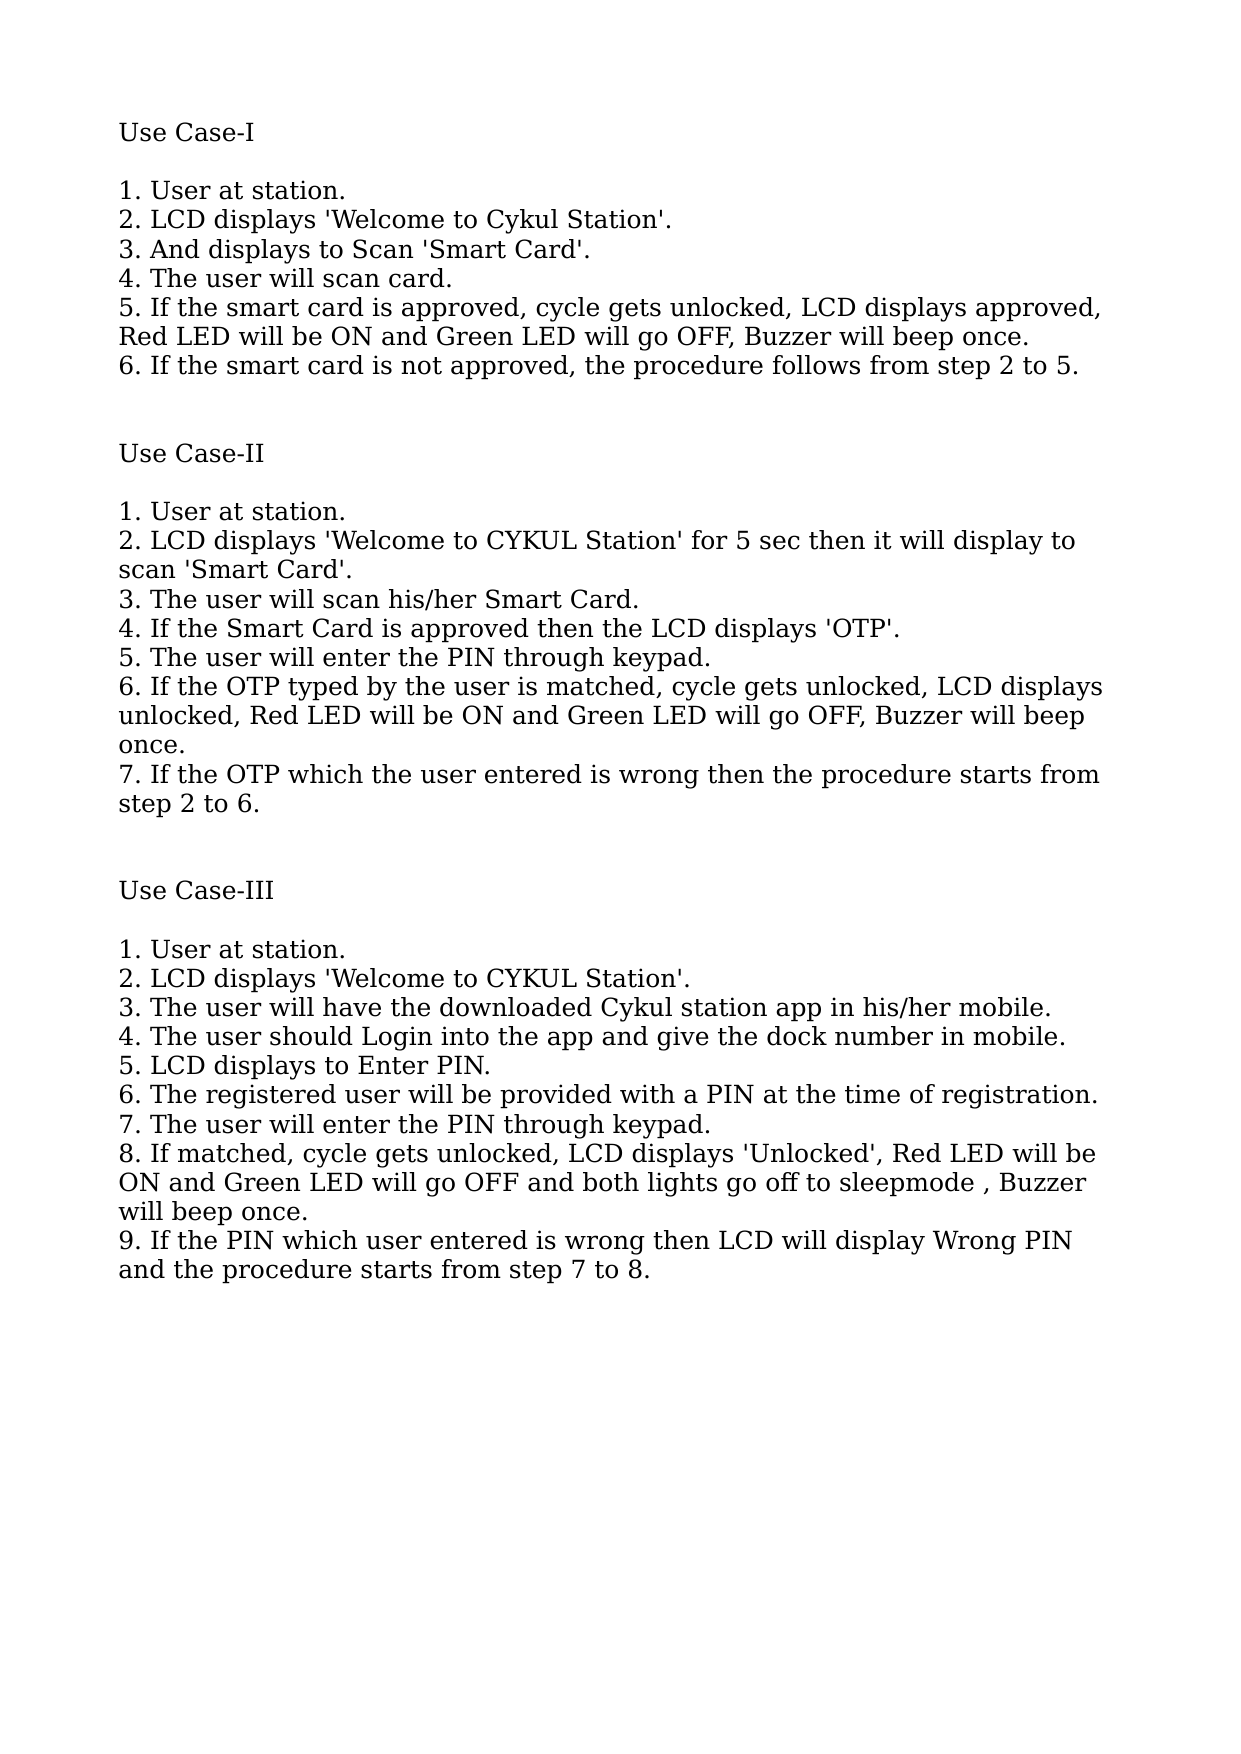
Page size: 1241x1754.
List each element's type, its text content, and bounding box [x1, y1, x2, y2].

text Use Case-II [118, 439, 1122, 468]
text 3. The user will have the downloaded Cykul station app in his/her mobile. [118, 993, 1122, 1022]
text 1. User at station. [118, 497, 1122, 526]
text 4. If the Smart Card is approved then the LCD displays 'OTP'. [118, 614, 1122, 643]
text 2. LCD displays 'Welcome to CYKUL Station' for 5 sec then it will display to scan 'Smart Card'. [118, 526, 1122, 585]
text 6. The registered user will be provided with a PIN at the time of registration. [118, 1081, 1122, 1110]
text 3. The user will scan his/her Smart Card. [118, 585, 1122, 614]
text Use Case-I [118, 118, 1122, 147]
text Use Case-III [118, 876, 1122, 906]
text 7. The user will enter the PIN through keypad. [118, 1110, 1122, 1139]
text 7. If the OTP which the user entered is wrong then the procedure starts from step 2 to 6. [118, 760, 1122, 818]
text 8. If matched, cycle gets unlocked, LCD displays 'Unlocked', Red LED will be ON and Green LED will go OFF and both lights go off to sleepmode , Buzzer will beep once. [118, 1139, 1122, 1226]
text 2. LCD displays 'Welcome to Cykul Station'. [118, 206, 1122, 235]
text 9. If the PIN which user entered is wrong then LCD will display Wrong PIN and the procedure starts from step 7 to 8. [118, 1226, 1122, 1285]
text 5. The user will enter the PIN through keypad. [118, 643, 1122, 672]
text 2. LCD displays 'Welcome to CYKUL Station'. [118, 964, 1122, 993]
text 6. If the smart card is not approved, the procedure follows from step 2 to 5. [118, 351, 1122, 381]
text 3. And displays to Scan 'Smart Card'. [118, 235, 1122, 264]
text 4. The user should Login into the app and give the dock number in mobile. [118, 1022, 1122, 1051]
text 1. User at station. [118, 935, 1122, 964]
text 6. If the OTP typed by the user is matched, cycle gets unlocked, LCD displays unlocked, Red LED will be ON and Green LED will go OFF, Buzzer will beep once. [118, 672, 1122, 760]
text 5. LCD displays to Enter PIN. [118, 1051, 1122, 1081]
text 4. The user will scan card. [118, 264, 1122, 293]
text 5. If the smart card is approved, cycle gets unlocked, LCD displays approved, Red LED will be ON and Green LED will go OFF, Buzzer will beep once. [118, 293, 1122, 351]
text 1. User at station. [118, 176, 1122, 206]
